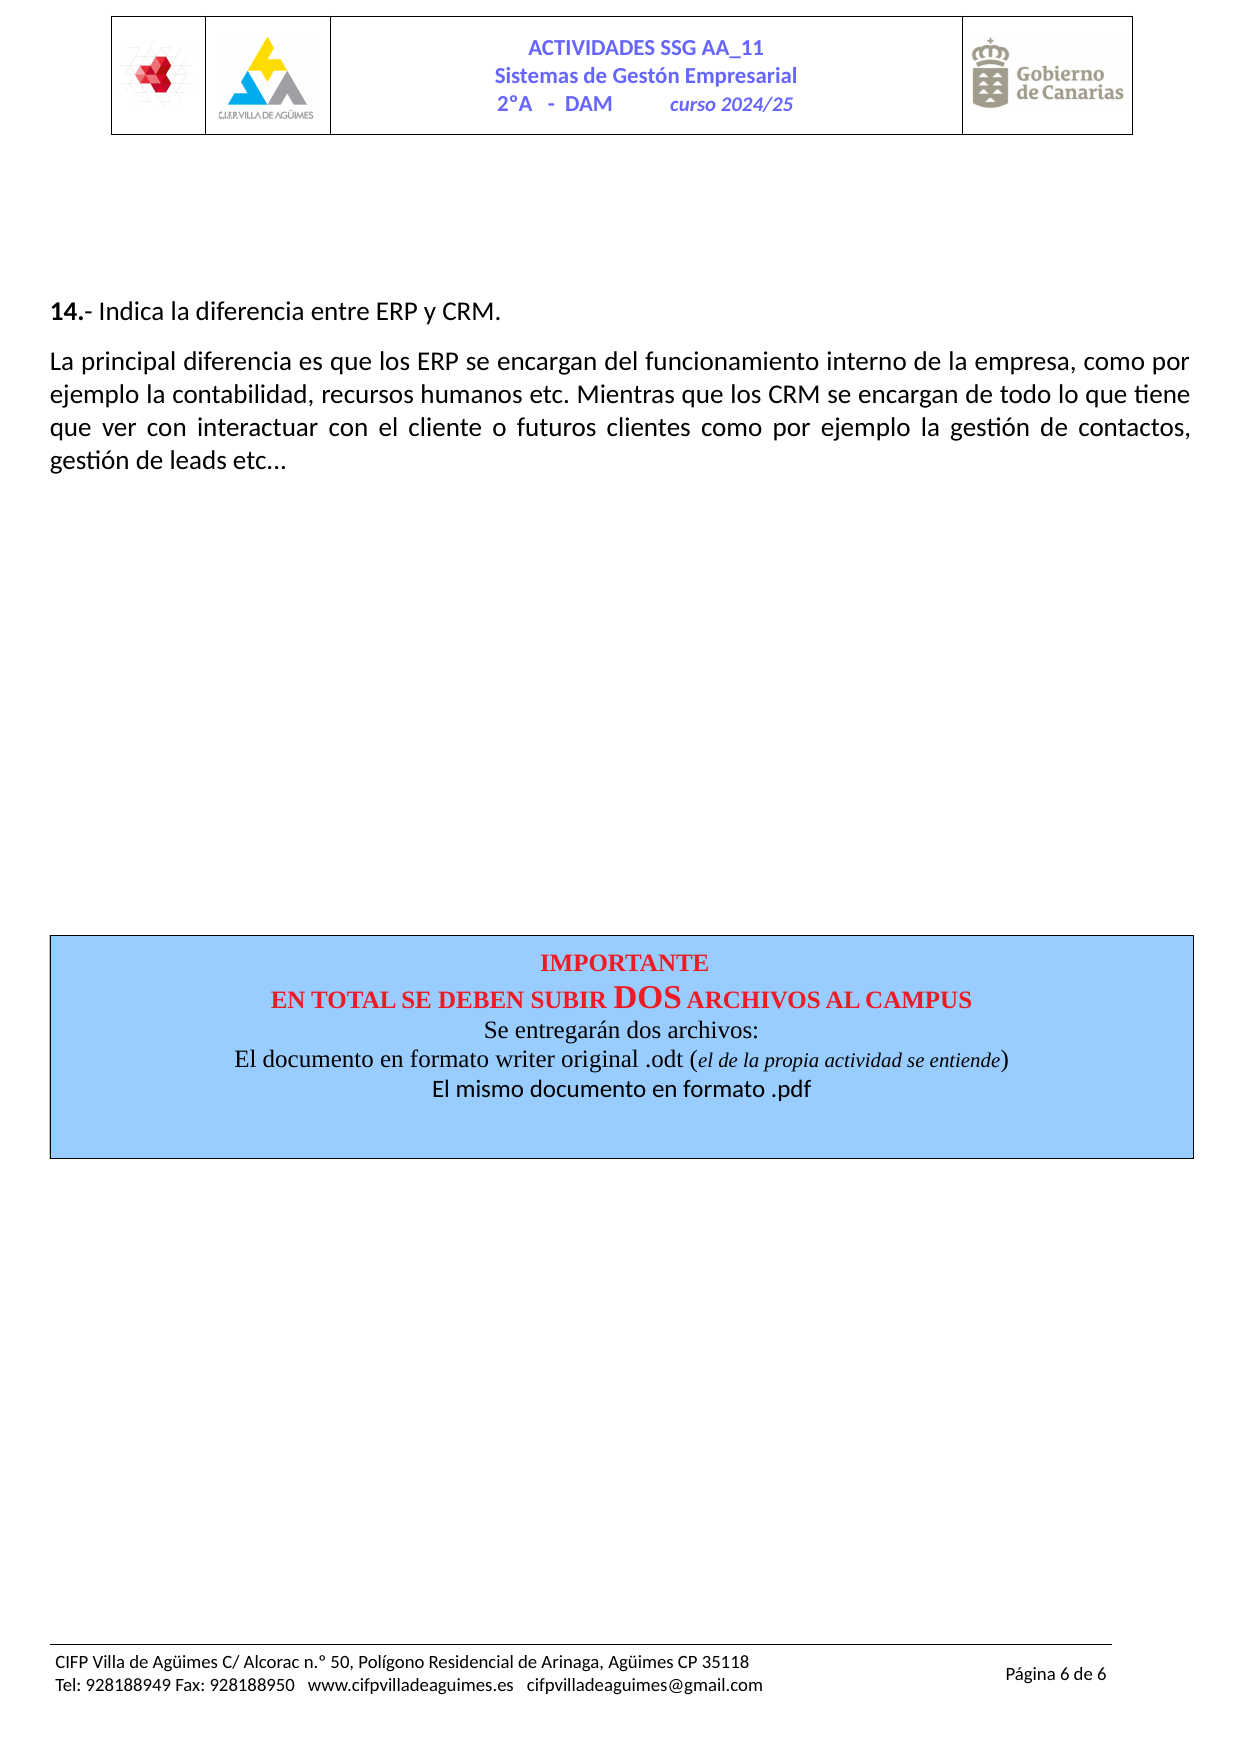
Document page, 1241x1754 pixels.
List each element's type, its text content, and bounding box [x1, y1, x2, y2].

text Se entregarán dos archivos: [51, 1002, 1193, 1031]
text EN TOTAL SE DEBEN SUBIR DOS ARCHIVOS AL CAMPUS [51, 964, 1193, 1002]
picture [969, 35, 1124, 109]
text El documento en formato writer original .odt (el de la propia actividad se entiende) [51, 1031, 1193, 1060]
picture [118, 40, 194, 107]
text IMPORTANTE [51, 936, 1193, 964]
text La principal diferencia es que los ERP se encargan del funcionamiento interno de la empresa, como por ejemplo la contabilidad, recursos humanos etc. Mientras que los CRM se encargan de todo lo que tiene que ver con interactuar con el cliente o futuros clientes como por ejemplo la gestión de contactos, gestión de leads etc... [49, 344, 1193, 477]
text 14.- Indica la diferencia entre ERP y CRM. [49, 294, 1193, 327]
picture [218, 36, 314, 120]
text El mismo documento en formato .pdf [51, 1060, 1193, 1102]
